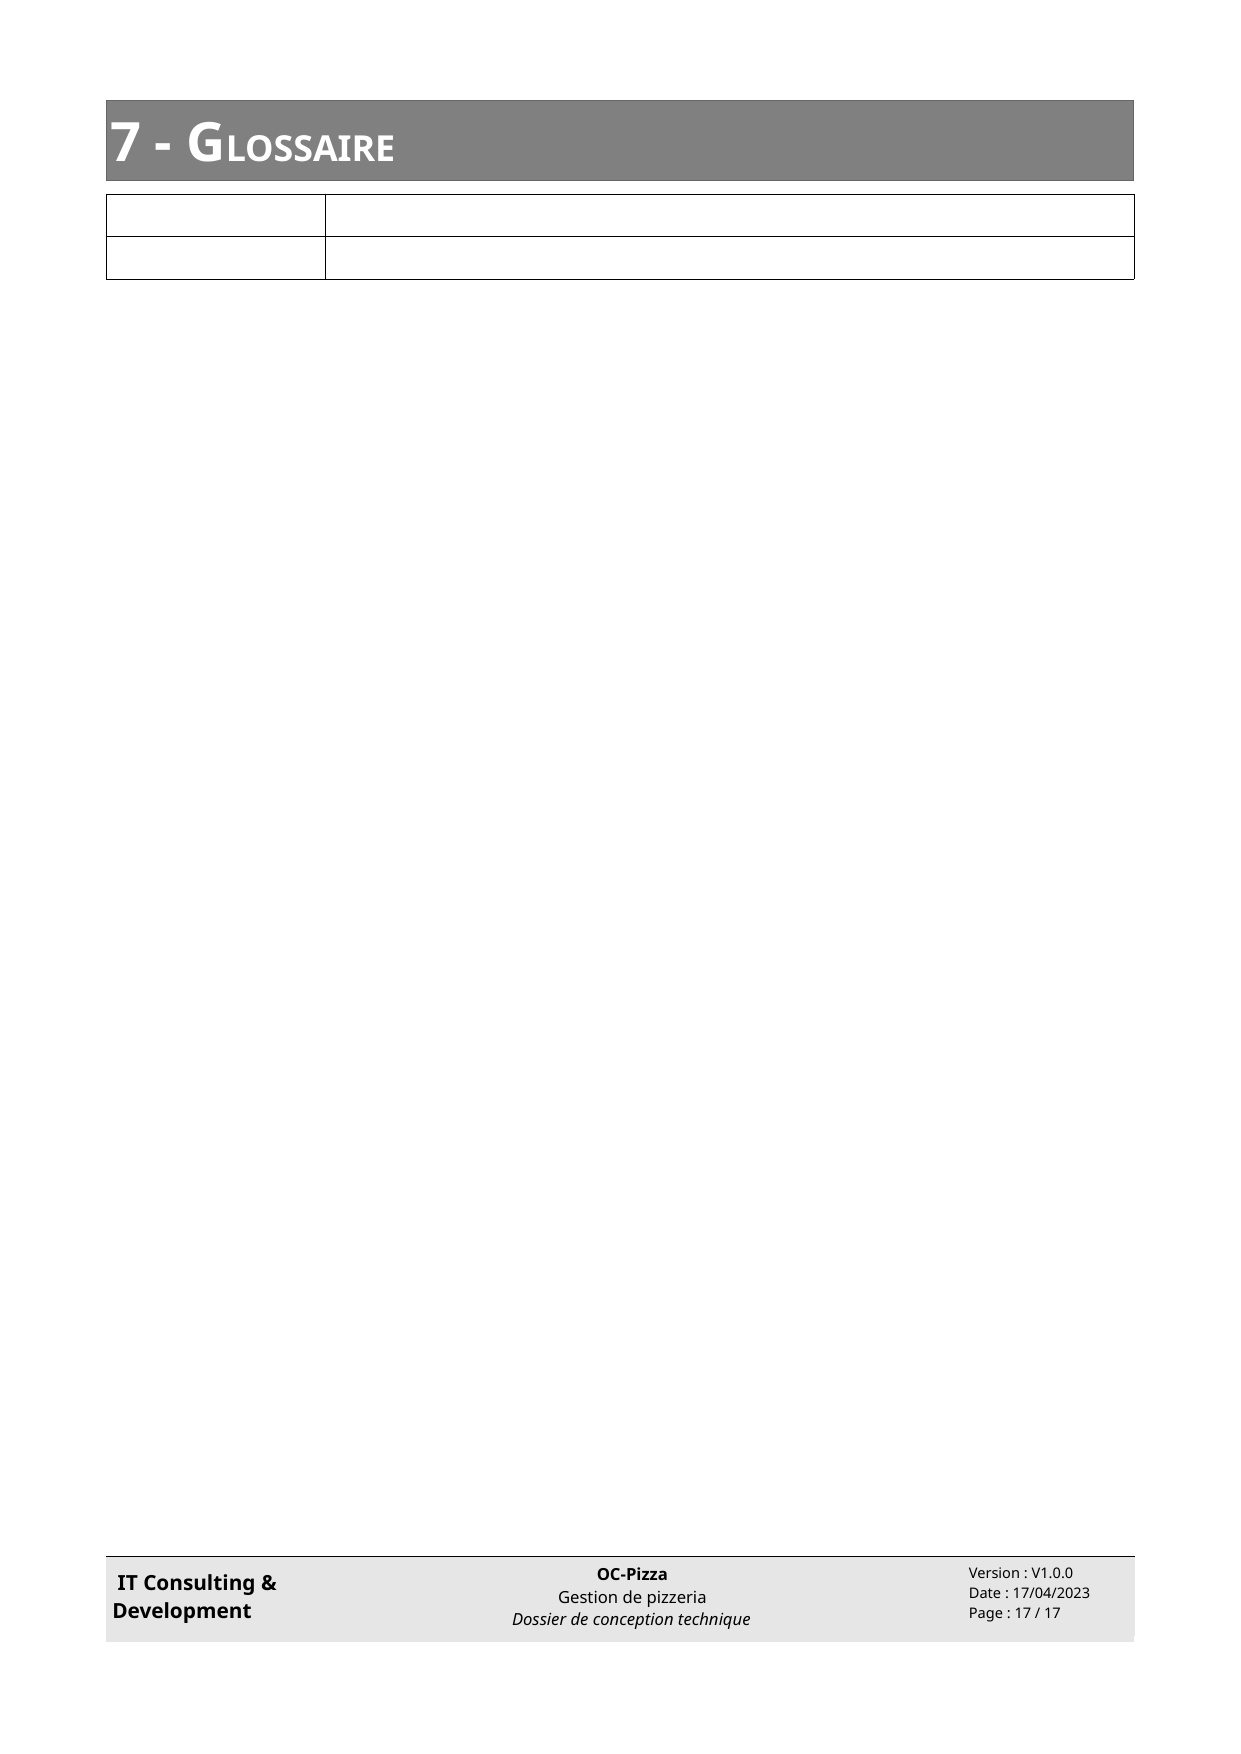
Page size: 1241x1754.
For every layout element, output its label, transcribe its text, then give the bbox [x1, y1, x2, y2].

table_header [326, 195, 1134, 236]
subtitle Glossaire [107, 101, 1133, 180]
table_cell [326, 237, 1134, 279]
table_cell [107, 237, 325, 279]
table_header [107, 195, 325, 236]
